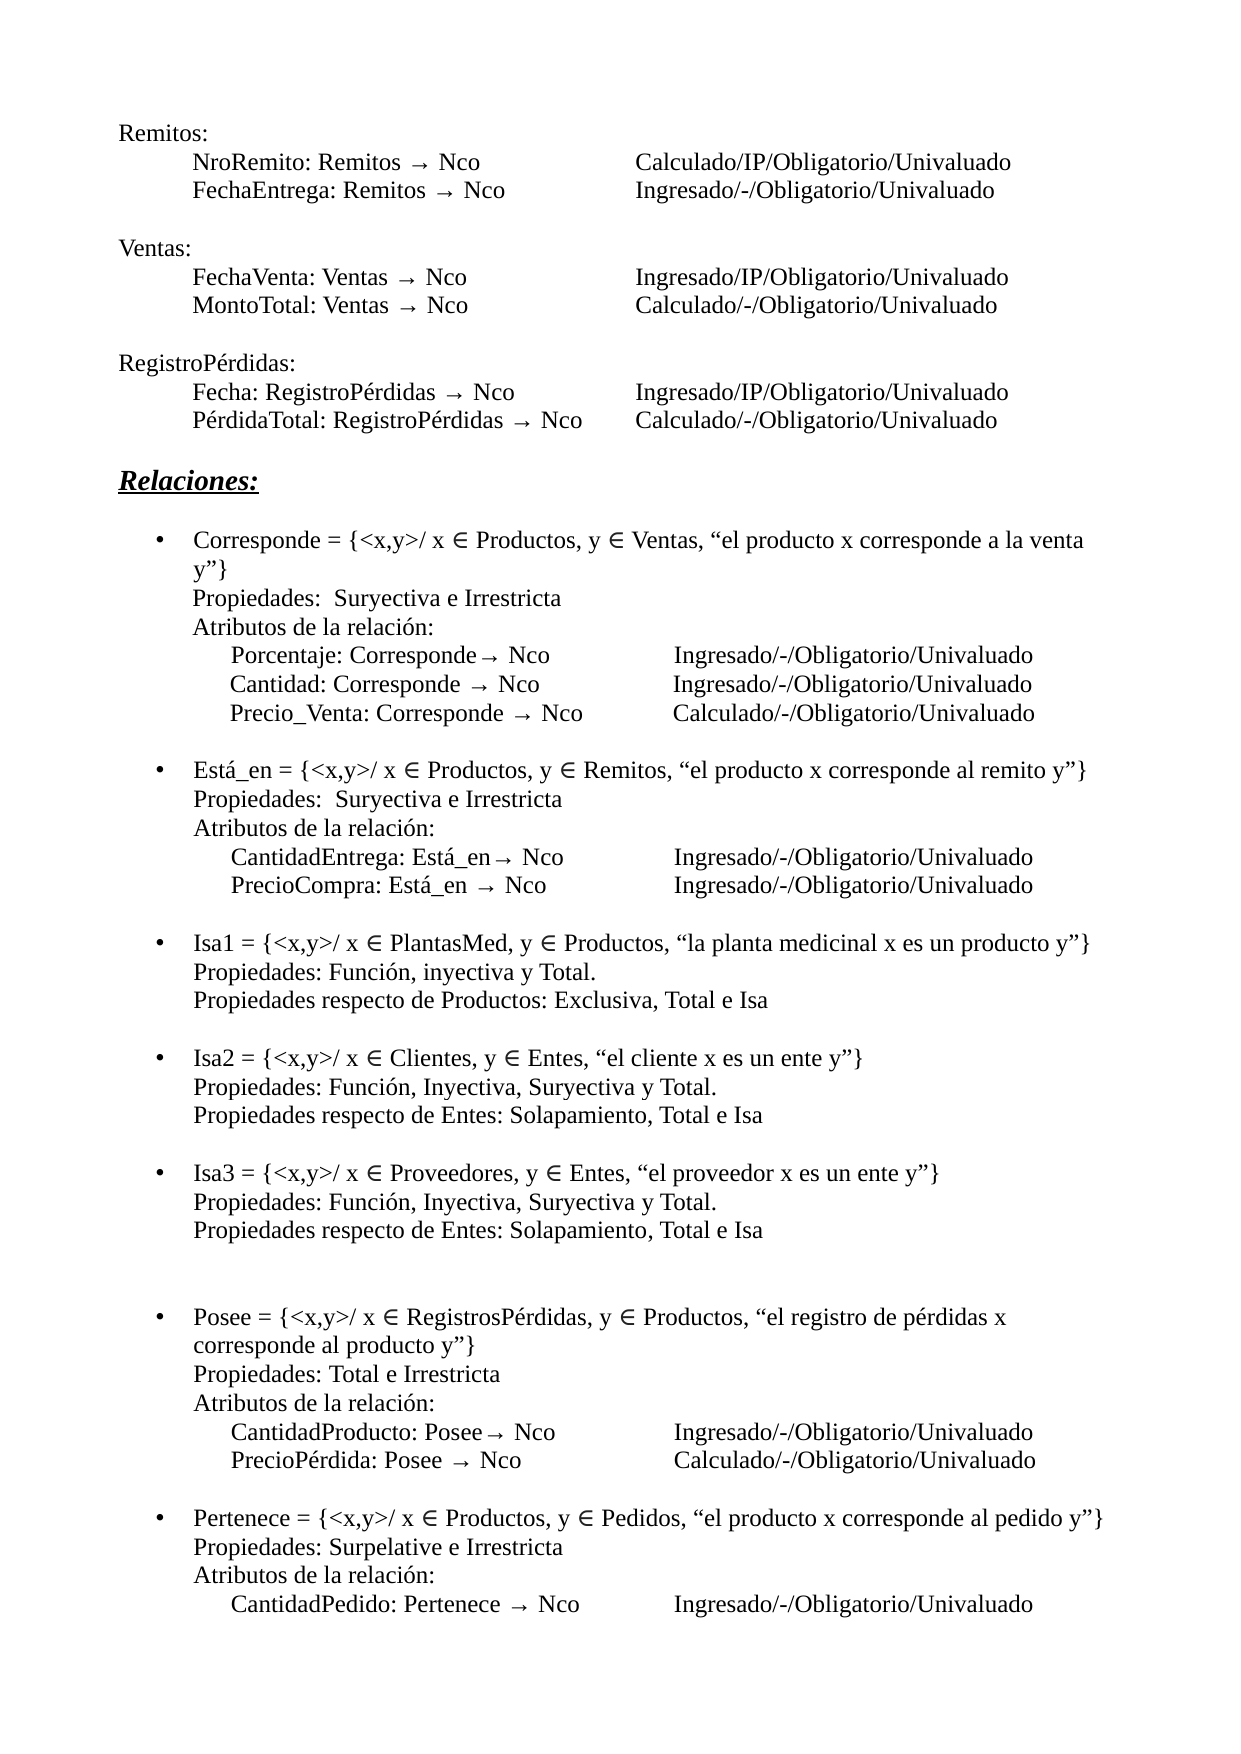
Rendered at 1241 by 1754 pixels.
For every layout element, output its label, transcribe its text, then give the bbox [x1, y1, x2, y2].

list Propiedades: Suryectiva e Irrestricta [156, 784, 1122, 813]
text Precio_Venta: Corresponde → Nco Calculado/-/Obligatorio/Univaluado [118, 698, 1122, 727]
text Fecha: RegistroPérdidas → Nco Ingresado/IP/Obligatorio/Univaluado [118, 377, 1122, 406]
text Ventas: [118, 233, 1122, 262]
list Está_en = {<x,y>/ x ∈ Productos, y ∈ Remitos, “el producto x corresponde al remito y”} [156, 755, 1122, 784]
text Relaciones: [118, 463, 1122, 497]
list Isa3 = {<x,y>/ x ∈ Proveedores, y ∈ Entes, “el proveedor x es un ente y”} [156, 1158, 1122, 1187]
text Propiedades: Suryectiva e Irrestricta [118, 583, 1122, 612]
list Propiedades: Función, Inyectiva, Suryectiva y Total. [156, 1072, 1122, 1100]
text RegistroPérdidas: [118, 348, 1122, 377]
list Propiedades respecto de Entes: Solapamiento, Total e Isa [156, 1215, 1122, 1244]
list Isa1 = {<x,y>/ x ∈ PlantasMed, y ∈ Productos, “la planta medicinal x es un producto y”} [156, 928, 1122, 957]
list CantidadPedido: Pertenece → Nco Ingresado/-/Obligatorio/Univaluado [193, 1589, 1122, 1618]
list Atributos de la relación: [156, 1388, 1122, 1417]
list Propiedades: Función, inyectiva y Total. [156, 957, 1122, 985]
text NroRemito: Remitos → Nco Calculado/IP/Obligatorio/Univaluado [118, 147, 1122, 176]
list Posee = {<x,y>/ x ∈ RegistrosPérdidas, y ∈ Productos, “el registro de pérdidas x corresponde al producto y”} [156, 1302, 1122, 1359]
text Atributos de la relación: [118, 612, 1122, 640]
list PrecioPérdida: Posee → Nco Calculado/-/Obligatorio/Univaluado [193, 1445, 1122, 1474]
list Pertenece = {<x,y>/ x ∈ Productos, y ∈ Pedidos, “el producto x corresponde al pedido y”} [156, 1503, 1122, 1532]
text FechaEntrega: Remitos → Nco Ingresado/-/Obligatorio/Univaluado [118, 176, 1122, 204]
text PérdidaTotal: RegistroPérdidas → Nco Calculado/-/Obligatorio/Univaluado [118, 406, 1122, 434]
list Atributos de la relación: [156, 813, 1122, 842]
list Atributos de la relación: [156, 1560, 1122, 1589]
list Propiedades respecto de Productos: Exclusiva, Total e Isa [156, 985, 1122, 1014]
list PrecioCompra: Está_en → Nco Ingresado/-/Obligatorio/Univaluado [193, 870, 1122, 899]
list Propiedades: Surpelative e Irrestricta [156, 1532, 1122, 1560]
text Cantidad: Corresponde → Nco Ingresado/-/Obligatorio/Univaluado [118, 669, 1122, 698]
list CantidadEntrega: Está_en→ Nco Ingresado/-/Obligatorio/Univaluado [193, 842, 1122, 870]
list CantidadProducto: Posee→ Nco Ingresado/-/Obligatorio/Univaluado [193, 1417, 1122, 1445]
list Corresponde = {<x,y>/ x ∈ Productos, y ∈ Ventas, “el producto x corresponde a la venta y”} [156, 525, 1122, 583]
list Isa2 = {<x,y>/ x ∈ Clientes, y ∈ Entes, “el cliente x es un ente y”} [156, 1043, 1122, 1072]
list Porcentaje: Corresponde→ Nco Ingresado/-/Obligatorio/Univaluado [193, 640, 1122, 669]
list Propiedades: Total e Irrestricta [156, 1359, 1122, 1388]
text FechaVenta: Ventas → Nco Ingresado/IP/Obligatorio/Univaluado [118, 262, 1122, 291]
list Propiedades: Función, Inyectiva, Suryectiva y Total. [156, 1187, 1122, 1215]
text Remitos: [118, 118, 1122, 147]
list Propiedades respecto de Entes: Solapamiento, Total e Isa [156, 1100, 1122, 1129]
text MontoTotal: Ventas → Nco Calculado/-/Obligatorio/Univaluado [118, 291, 1122, 319]
